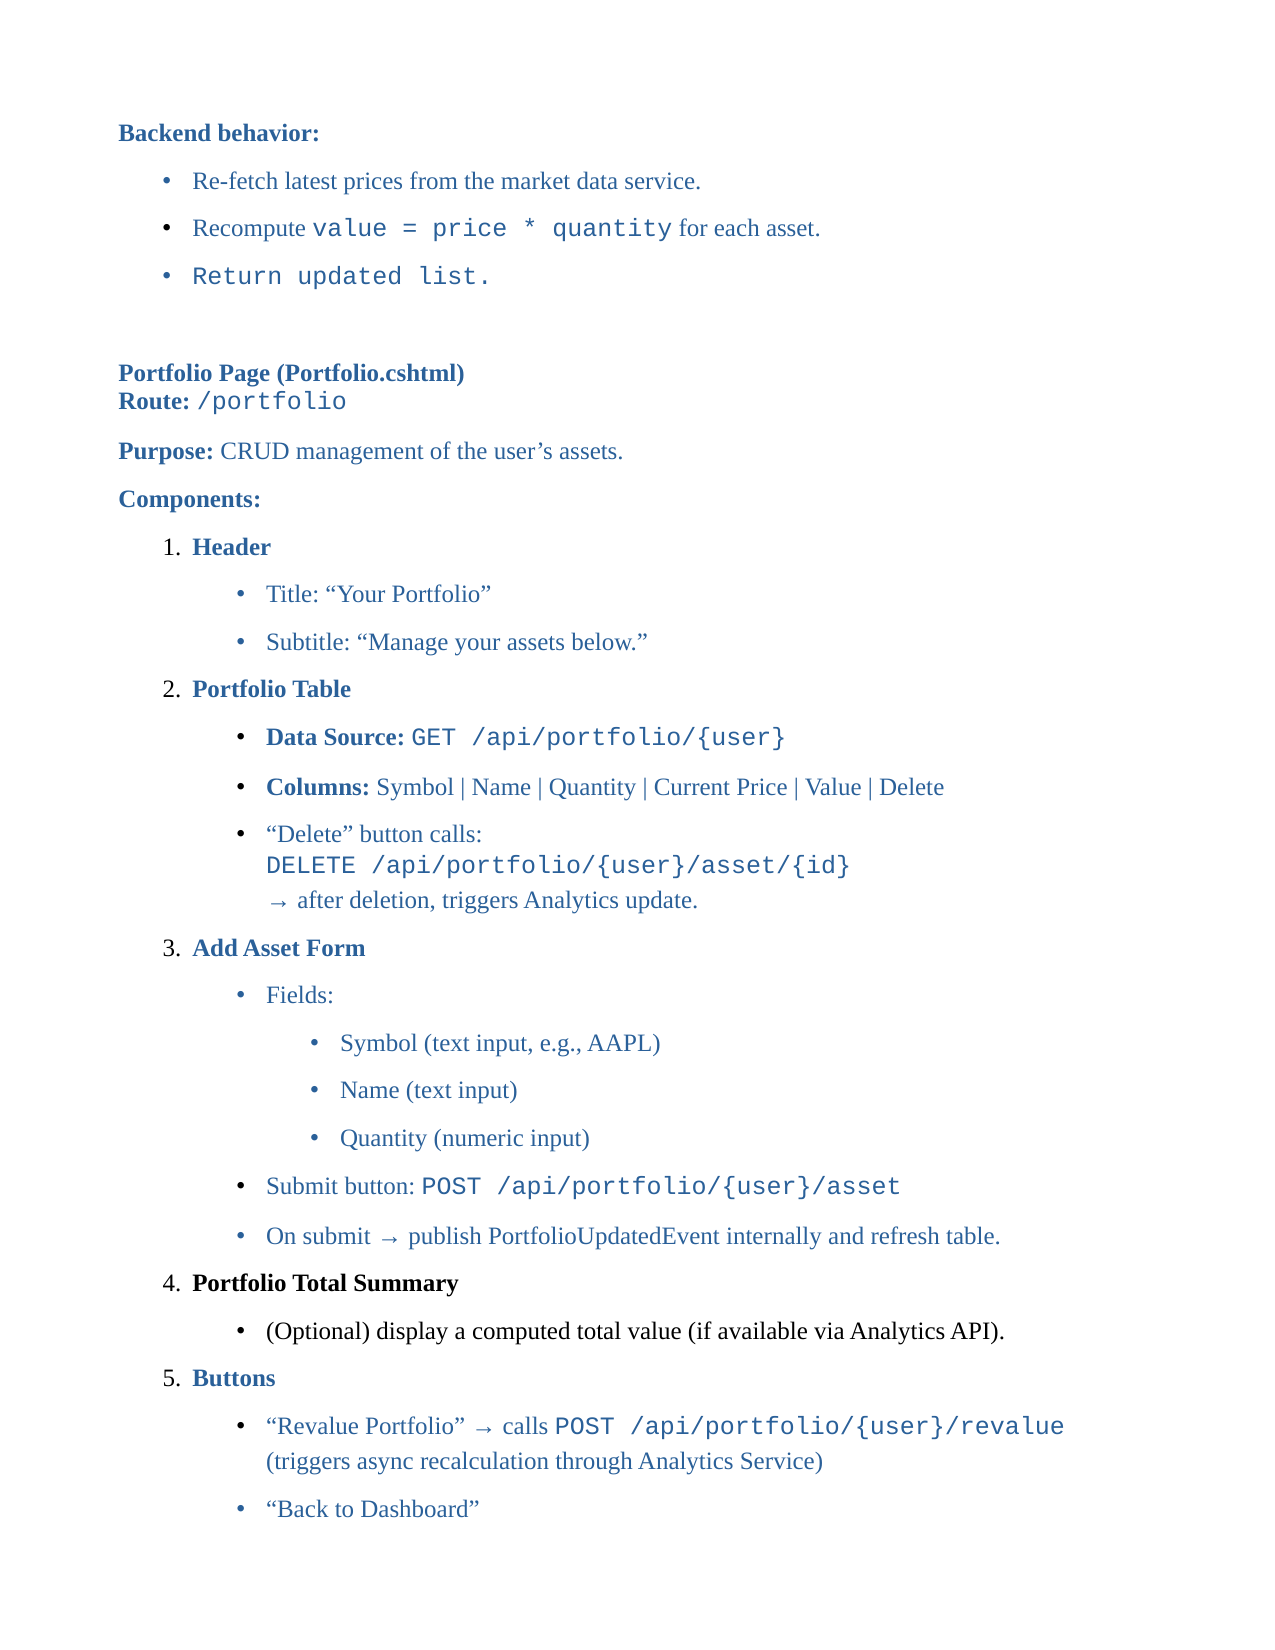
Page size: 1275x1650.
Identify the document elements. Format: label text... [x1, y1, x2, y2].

text Portfolio Page (Portfolio.cshtml) [118, 358, 1157, 386]
list Title: “Your Portfolio” [236, 579, 1157, 608]
list Header [162, 532, 1157, 560]
list Data Source: GET /api/portfolio/{user} [236, 722, 1157, 753]
list Fields: [236, 980, 1157, 1009]
list Name (text input) [310, 1076, 1157, 1104]
list Subtitle: “Manage your assets below.” [236, 627, 1157, 656]
text Purpose: CRUD management of the user’s assets. [118, 436, 1157, 465]
list Portfolio Total Summary [162, 1268, 1157, 1297]
list On submit → publish PortfolioUpdatedEvent internally and refresh table. [236, 1221, 1157, 1249]
list Quantity (numeric input) [310, 1123, 1157, 1152]
list Add Asset Form [162, 933, 1157, 961]
text Backend behavior: [118, 118, 1157, 147]
list Re-fetch latest prices from the market data service. [162, 166, 1157, 194]
text Route: /portfolio [118, 386, 1157, 417]
list Columns: Symbol | Name | Quantity | Current Price | Value | Delete [236, 772, 1157, 801]
list “Revalue Portfolio” → calls POST /api/portfolio/{user}/revalue (triggers async recalculation through Analytics Service) [236, 1411, 1157, 1475]
list Buttons [162, 1363, 1157, 1392]
list (Optional) display a computed total value (if available via Analytics API). [236, 1316, 1157, 1345]
list Portfolio Table [162, 674, 1157, 703]
list Recompute value = price * quantity for each asset. [162, 213, 1157, 244]
list Symbol (text input, e.g., AAPL) [310, 1028, 1157, 1057]
list Return updated list. [162, 263, 1157, 292]
text Components: [118, 484, 1157, 513]
list Submit button: POST /api/portfolio/{user}/asset [236, 1171, 1157, 1202]
list “Delete” button calls: DELETE /api/portfolio/{user}/asset/{id} → after deletion, triggers Analytics update. [236, 819, 1157, 914]
list “Back to Dashboard” [236, 1494, 1157, 1523]
